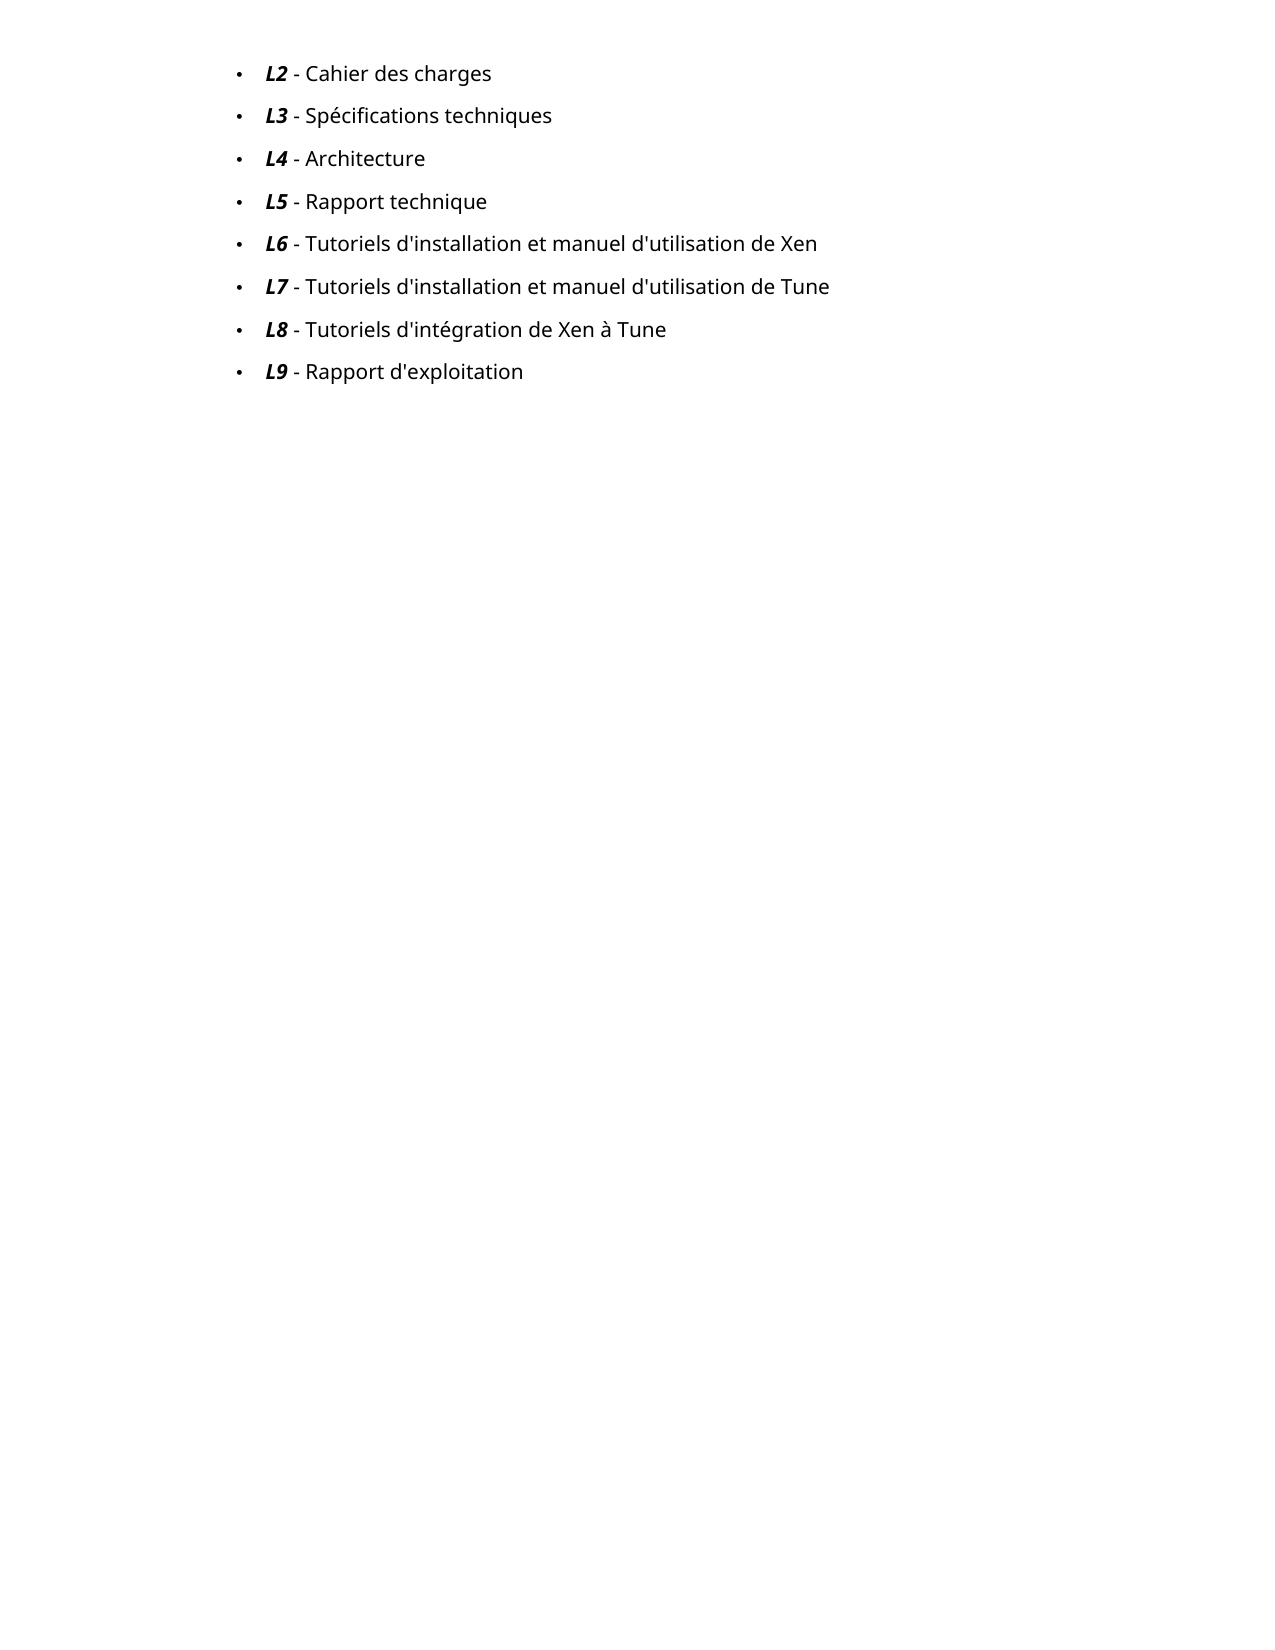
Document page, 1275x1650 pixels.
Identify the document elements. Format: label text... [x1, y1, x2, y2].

list L9 - Rapport d'exploitation [236, 357, 1216, 386]
list L4 - Architecture [236, 144, 1216, 173]
list L2 - Cahier des charges [236, 59, 1216, 87]
list L7 - Tutoriels d'installation et manuel d'utilisation de Tune [236, 272, 1216, 301]
list L8 - Tutoriels d'intégration de Xen à Tune [236, 315, 1216, 343]
list L3 - Spécifications techniques [236, 102, 1216, 130]
list L6 - Tutoriels d'installation et manuel d'utilisation de Xen [236, 229, 1216, 258]
list L5 - Rapport technique [236, 187, 1216, 215]
